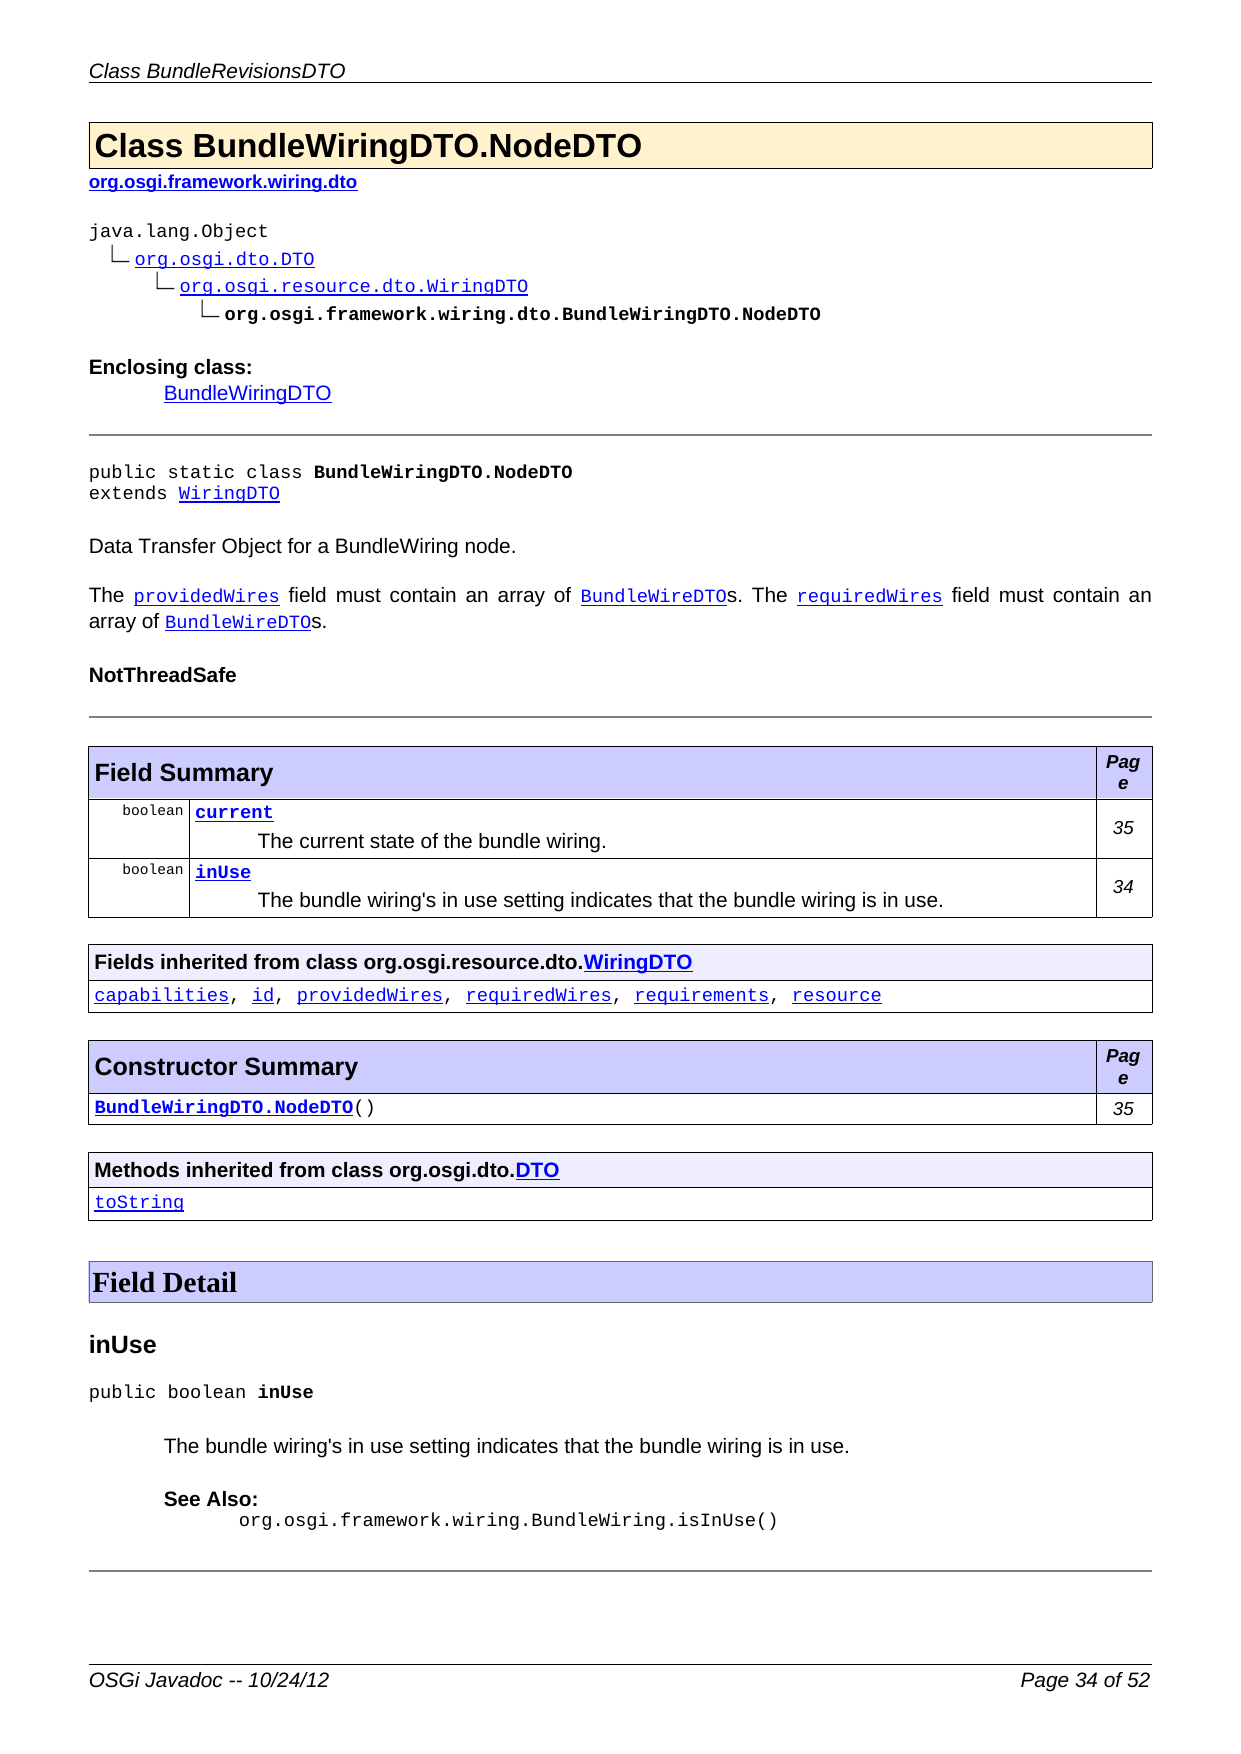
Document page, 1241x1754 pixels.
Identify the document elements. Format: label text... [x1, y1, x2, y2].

subtitle inUse [88, 1330, 1152, 1359]
text org.osgi.framework.wiring.BundleWiring.isInUse() [238, 1511, 1152, 1532]
table_cell 34 [1097, 859, 1152, 917]
text org.osgi.framework.wiring.dto [88, 171, 1152, 193]
table_cell inUse The bundle wiring's in use setting indicates that the bundle wiring is in use. [190, 859, 1096, 917]
table_cell capabilities, id, providedWires, requiredWires, requirements, resource [89, 981, 1152, 1012]
subtitle Class BundleWiringDTO.NodeDTO [90, 123, 1152, 168]
text BundleWiringDTO [163, 381, 1152, 405]
subtitle Field Detail [90, 1262, 1152, 1302]
picture [111, 243, 135, 266]
table_cell boolean [89, 800, 189, 857]
table_cell boolean [89, 859, 189, 917]
table_header Fields inherited from class org.osgi.resource.dto.WiringDTO [89, 945, 1152, 980]
table_cell toString [89, 1188, 1152, 1220]
text See Also: [163, 1487, 1152, 1511]
table_cell 34 [1097, 800, 1152, 857]
table_cell 35 [1097, 1094, 1152, 1124]
text java.lang.Object [88, 222, 1152, 243]
text extends WiringDTO [88, 484, 1152, 505]
text Data Transfer Object for a BundleWiring node. [88, 534, 1152, 558]
table_cell BundleWiringDTO.NodeDTO() [89, 1094, 1096, 1124]
picture [156, 270, 180, 293]
table_cell current The current state of the bundle wiring. [190, 800, 1096, 857]
table_header Methods inherited from class org.osgi.dto.DTO [89, 1153, 1152, 1187]
subtitle Enclosing class: [88, 355, 1152, 379]
text org.osgi.framework.wiring.dto.BundleWiringDTO.NodeDTO [88, 298, 1152, 326]
table_header Constructor Summary [89, 1041, 1096, 1093]
table_header Field Summary [89, 747, 1096, 798]
text The providedWires field must contain an array of BundleWireDTOs. The requiredWires field must contain an array of BundleWireDTOs. [88, 583, 1152, 634]
text The bundle wiring's in use setting indicates that the bundle wiring is in use. [163, 1434, 1152, 1458]
text public static class BundleWiringDTO.NodeDTO [88, 463, 1152, 484]
text public boolean inUse [88, 1383, 1152, 1404]
picture [201, 298, 225, 321]
text org.osgi.dto.DTO [88, 243, 1152, 271]
text org.osgi.resource.dto.WiringDTO [88, 271, 1152, 298]
table_header Page [1097, 1041, 1152, 1093]
text NotThreadSafe [88, 663, 1152, 687]
table_header Page [1097, 747, 1152, 798]
